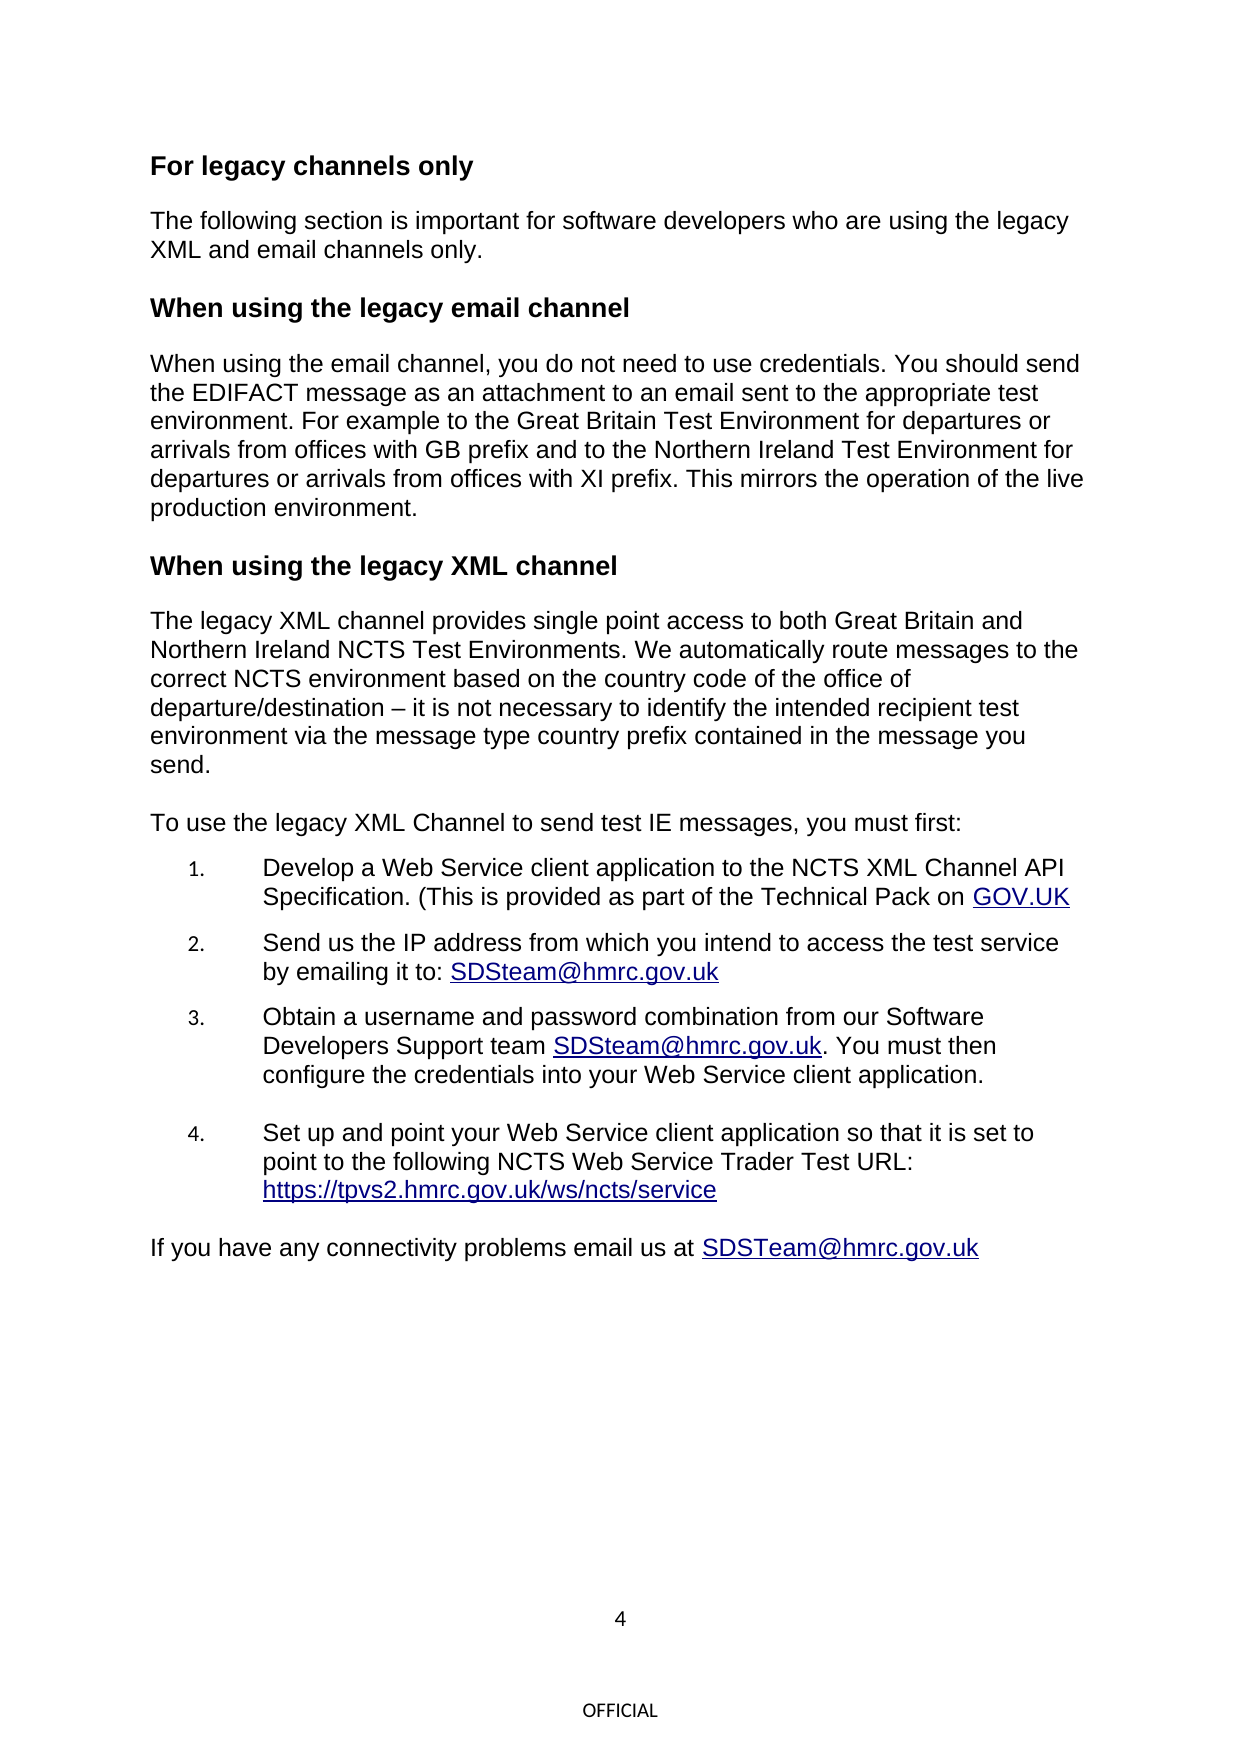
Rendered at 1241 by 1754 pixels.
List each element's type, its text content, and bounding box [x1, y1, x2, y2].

subtitle For legacy channels only [150, 150, 1090, 181]
list Send us the IP address from which you intend to access the test service by emailing it to: SDSteam@hmrc.gov.uk [187, 927, 1090, 985]
list Develop a Web Service client application to the NCTS XML Channel API Specification. (This is provided as part of the Technical Pack on GOV.UK [187, 853, 1090, 911]
list Obtain a username and password combination from our Software Developers Support team SDSteam@hmrc.gov.uk. You must then configure the credentials into your Web Service client application. [187, 1002, 1090, 1089]
text The following section is important for software developers who are using the legacy XML and email channels only. [150, 206, 1090, 264]
subtitle When using the legacy XML channel [150, 550, 1090, 581]
text When using the email channel, you do not need to use credentials. You should send the EDIFACT message as an attachment to an email sent to the appropriate test environment. For example to the Great Britain Test Environment for departures or arrivals from offices with GB prefix and to the Northern Ireland Test Environment for departures or arrivals from offices with XI prefix. This mirrors the operation of the live production environment. [150, 349, 1090, 521]
text To use the legacy XML Channel to send test IE messages, you must first: [150, 807, 1090, 836]
text If you have any connectivity problems email us at SDSTeam@hmrc.gov.uk [150, 1233, 1090, 1262]
text The legacy XML channel provides single point access to both Great Britain and Northern Ireland NCTS Test Environments. We automatically route messages to the correct NCTS environment based on the country code of the office of departure/destination – it is not necessary to identify the intended recipient test environment via the message type country prefix contained in the message you send. [150, 606, 1090, 779]
subtitle When using the legacy email channel [150, 292, 1090, 324]
list Set up and point your Web Service client application so that it is set to point to the following NCTS Web Service Trader Test URL: https://tpvs2.hmrc.gov.uk/ws/ncts/service [187, 1117, 1090, 1204]
